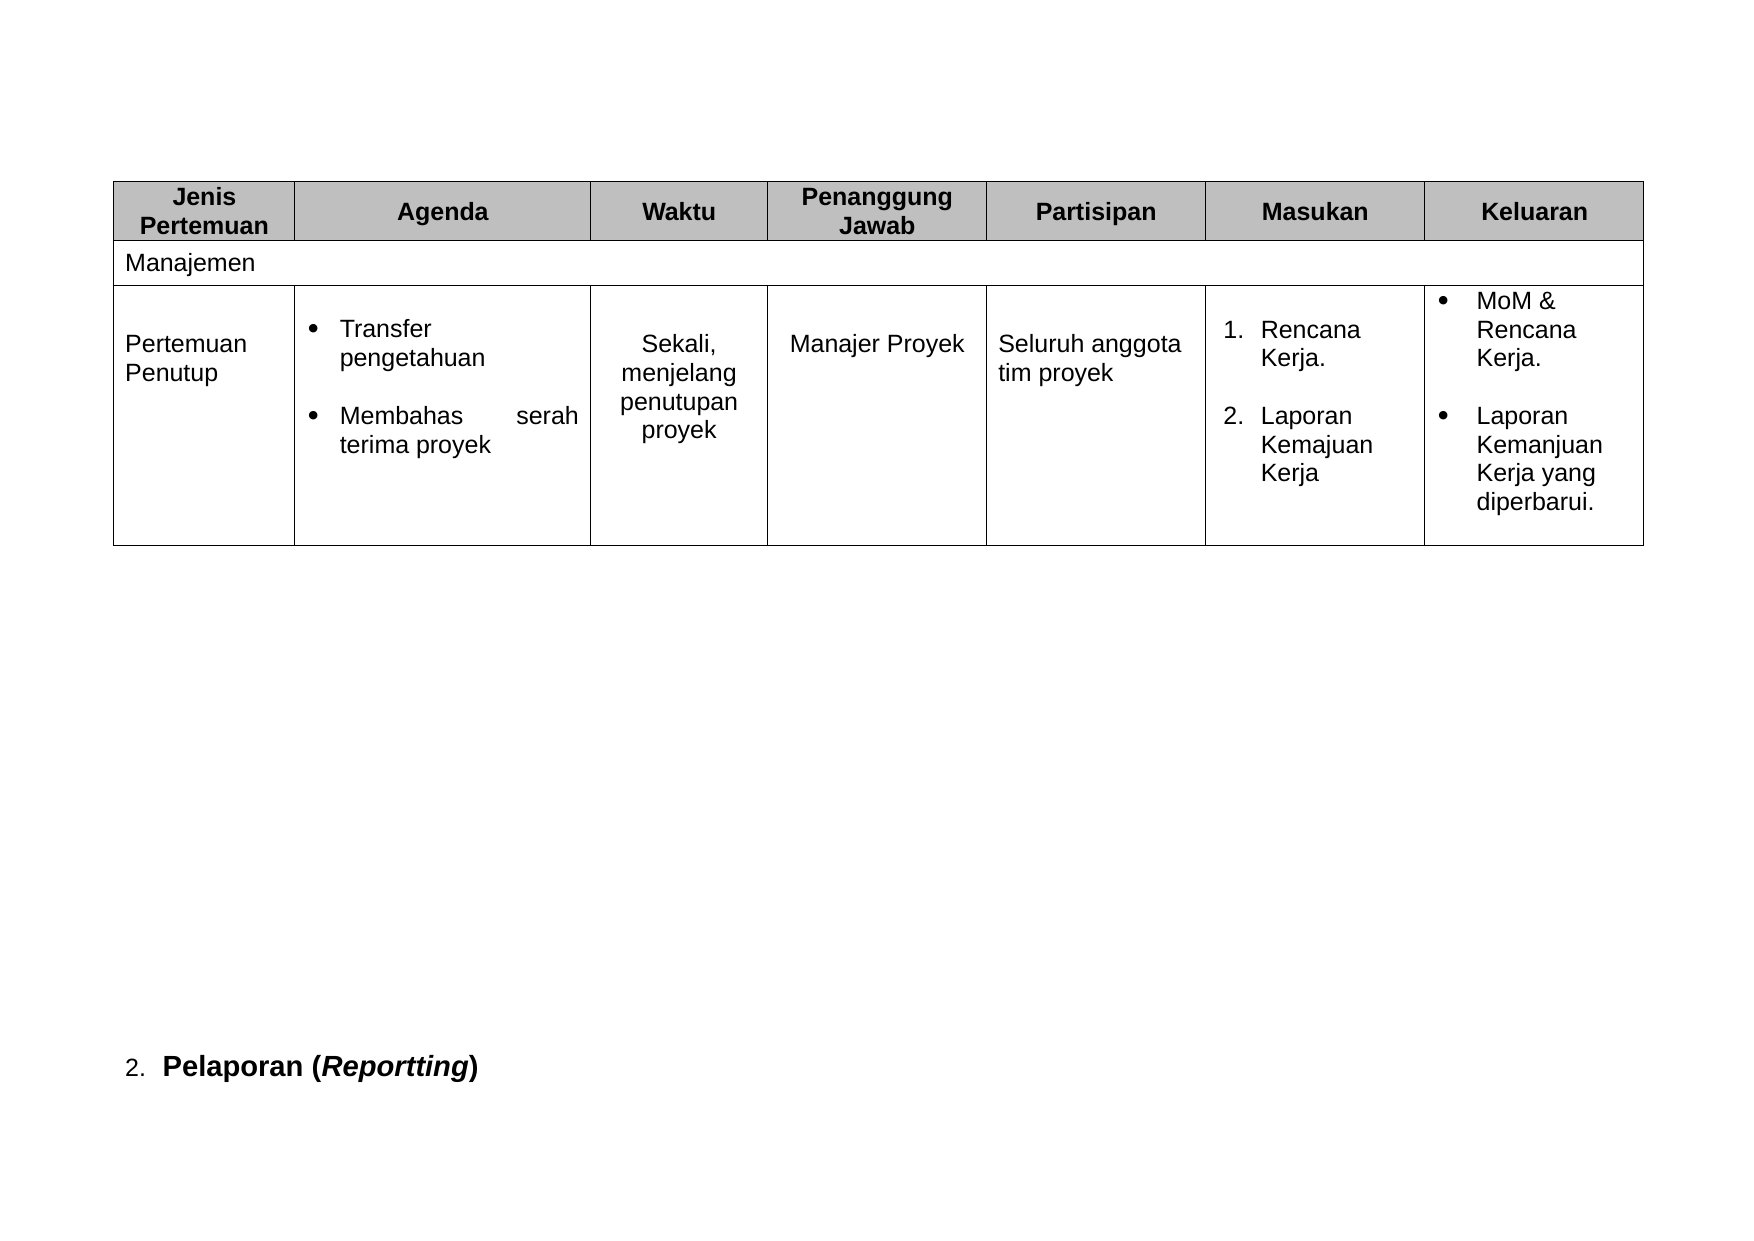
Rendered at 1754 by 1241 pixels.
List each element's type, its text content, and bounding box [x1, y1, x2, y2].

table_header Partisipan [987, 182, 1205, 240]
table_header Keluaran [1425, 182, 1643, 240]
table_header Agenda [295, 182, 590, 240]
table_header Penanggung Jawab [768, 182, 986, 240]
table_cell Manajer Proyek [768, 286, 986, 545]
table_header Waktu [591, 182, 767, 240]
table_header Jenis Pertemuan [114, 182, 294, 240]
table_cell Seluruh anggota tim proyek [987, 286, 1205, 545]
table_cell Rencana Kerja. Laporan Kemajuan Kerja [1206, 286, 1424, 545]
table_header Masukan [1206, 182, 1424, 240]
table_cell MoM & Rencana Kerja. Laporan Kemanjuan Kerja yang diperbarui. [1425, 286, 1643, 545]
list Pelaporan (Reportting) [125, 1049, 1636, 1082]
table_cell Manajemen [114, 241, 1643, 285]
table_cell Sekali, menjelang penutupan proyek [591, 286, 767, 545]
table_cell Transfer pengetahuan Membahas serah terima proyek [295, 286, 590, 545]
table_cell Pertemuan Penutup [114, 286, 294, 545]
